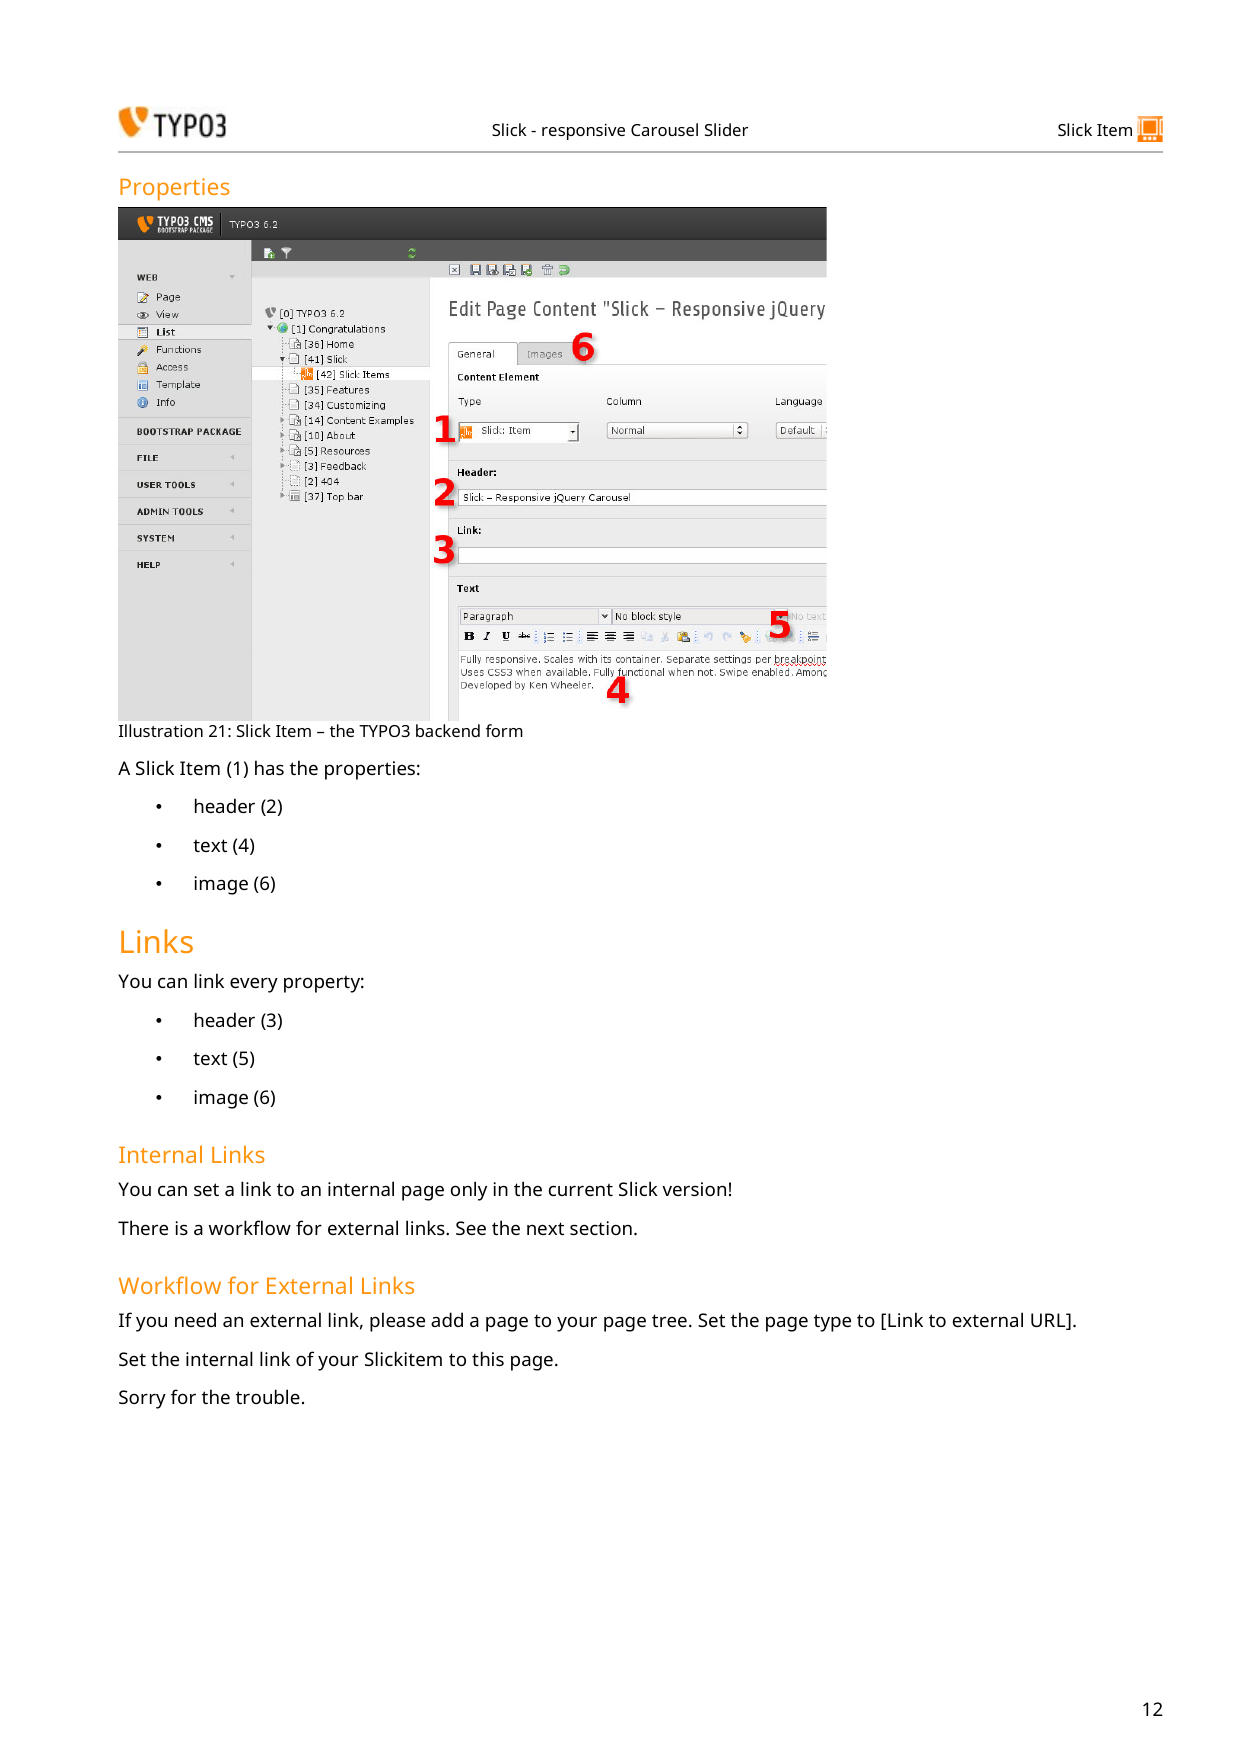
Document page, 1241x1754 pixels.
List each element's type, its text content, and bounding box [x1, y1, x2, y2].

picture [118, 106, 227, 138]
list text (4) [156, 832, 1163, 858]
text If you need an external link, please add a page to your page tree. Set the page type to [Link to external URL]. [118, 1307, 1163, 1333]
list image (6) [156, 1084, 1163, 1110]
list header (2) [156, 793, 1163, 819]
list text (5) [156, 1045, 1163, 1071]
subtitle Workflow for External Links [118, 1270, 1163, 1301]
text You can link every property: [118, 968, 1163, 994]
text Illustration 21: Slick Item – the TYPO3 backend form [118, 721, 827, 743]
list image (6) [156, 870, 1163, 896]
subtitle Internal Links [118, 1139, 1163, 1170]
subtitle Properties [118, 171, 1163, 202]
picture [1137, 116, 1163, 142]
text Sorry for the trouble. [118, 1384, 1163, 1410]
list header (3) [156, 1007, 1163, 1033]
subtitle Links [118, 920, 1163, 962]
text Set the internal link of your Slickitem to this page. [118, 1346, 1163, 1372]
text A Slick Item (1) has the properties: [118, 755, 1163, 781]
text There is a workflow for external links. See the next section. [118, 1215, 1163, 1241]
text You can set a link to an internal page only in the current Slick version! [118, 1176, 1163, 1202]
picture [118, 207, 827, 721]
